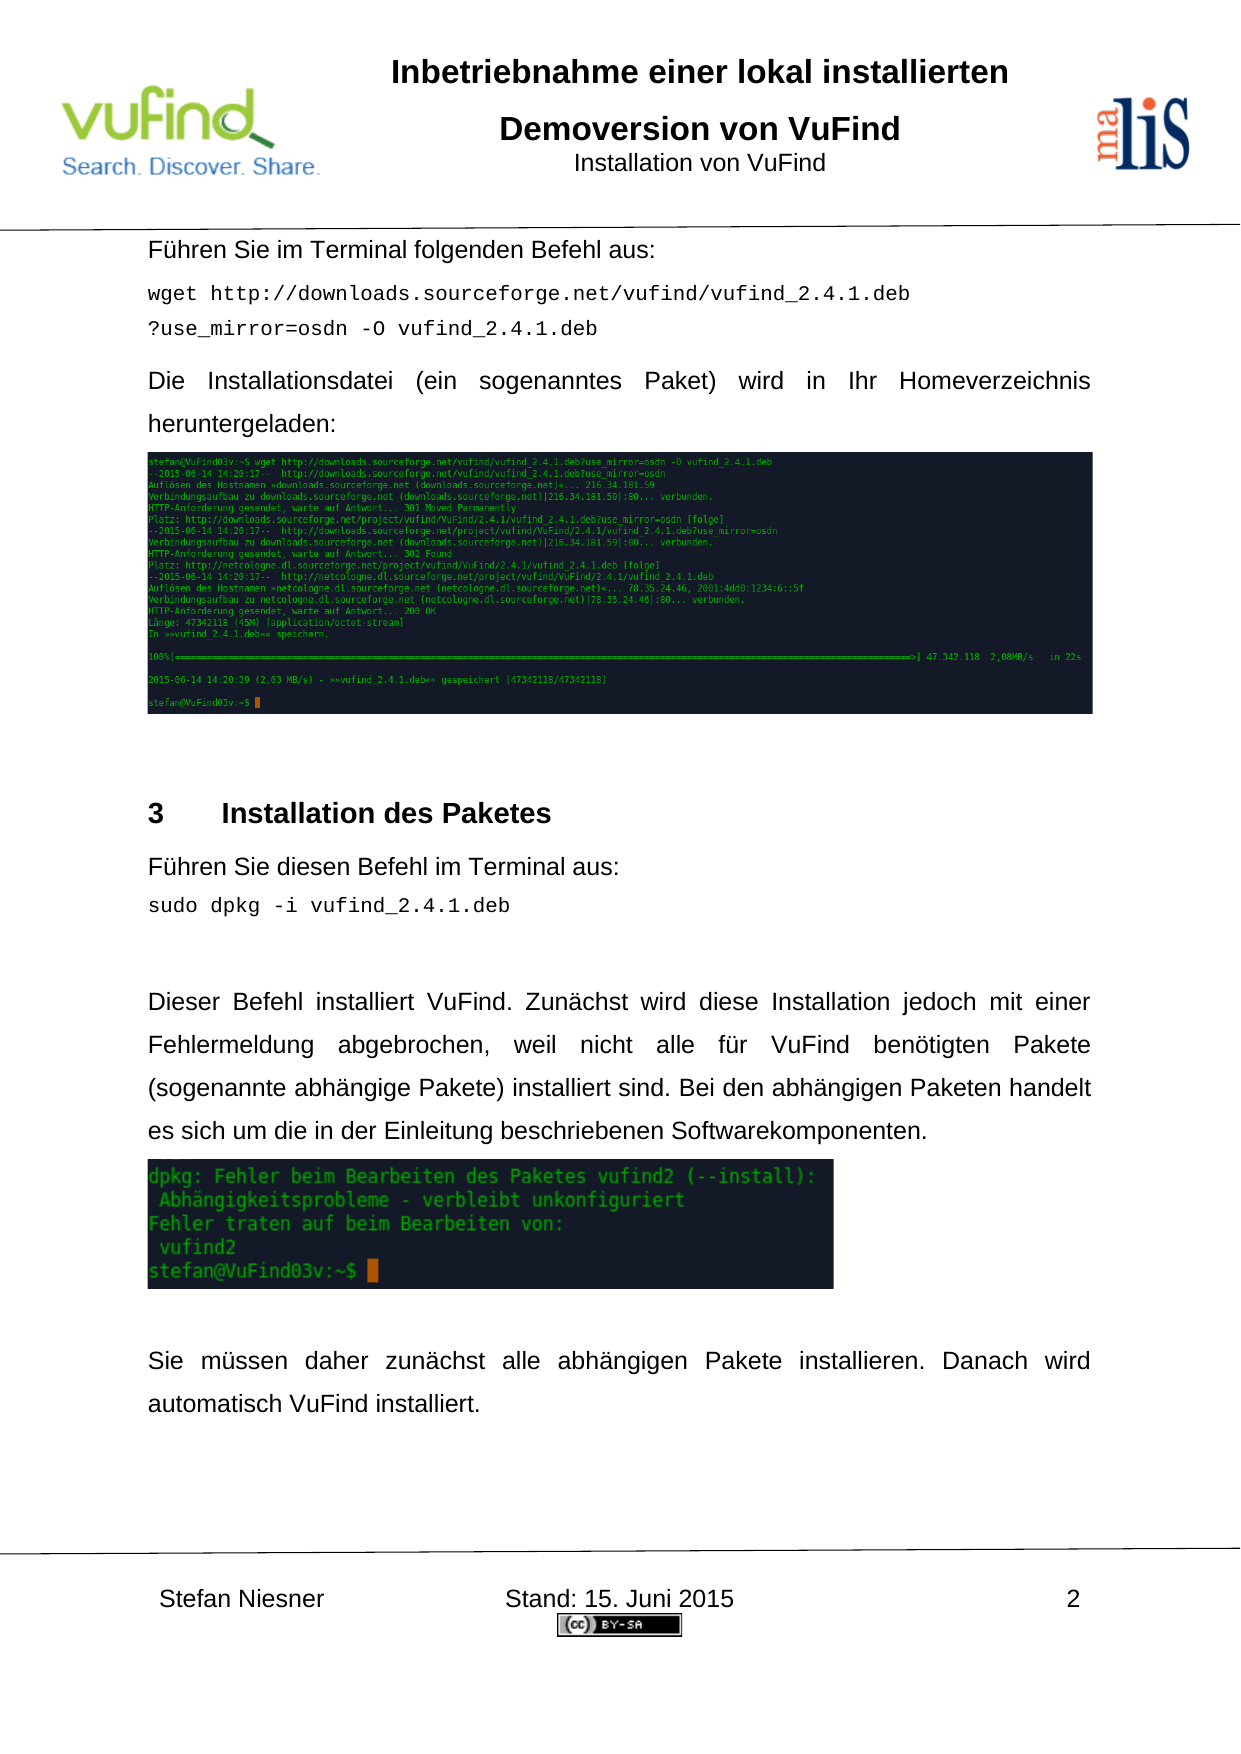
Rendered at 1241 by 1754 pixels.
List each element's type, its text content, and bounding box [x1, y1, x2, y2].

picture [557, 1613, 683, 1637]
picture [147, 1159, 834, 1289]
picture [147, 452, 1093, 714]
picture [59, 81, 325, 183]
subtitle Installation des Paketes [148, 796, 1092, 829]
text Dieser Befehl installiert VuFind. Zunächst wird diese Installation jedoch mit einer Fehlermeldung abgebrochen, weil nicht alle für VuFind benötigten Pakete (sogenannte abhängige Pakete) installiert sind. Bei den abhängigen Paketen handelt es sich um die in der Einleitung beschriebenen Softwarekomponenten. [148, 987, 1092, 1145]
text sudo dpkg -i vufind_2.4.1.deb [148, 896, 1092, 919]
text Führen Sie im Terminal folgenden Befehl aus: [148, 235, 1092, 264]
text wget http://downloads.sourceforge.net/vufind/vufind_2.4.1.deb ?use_mirror=osdn -O vufind_2.4.1.deb [148, 283, 1092, 342]
text Sie müssen daher zunächst alle abhängigen Pakete installieren. Danach wird automatisch VuFind installiert. [148, 1346, 1092, 1418]
picture [1092, 81, 1193, 181]
text Führen Sie diesen Befehl im Terminal aus: [148, 852, 1092, 881]
text Die Installationsdatei (ein sogenanntes Paket) wird in Ihr Homeverzeichnis heruntergeladen: [148, 366, 1092, 438]
